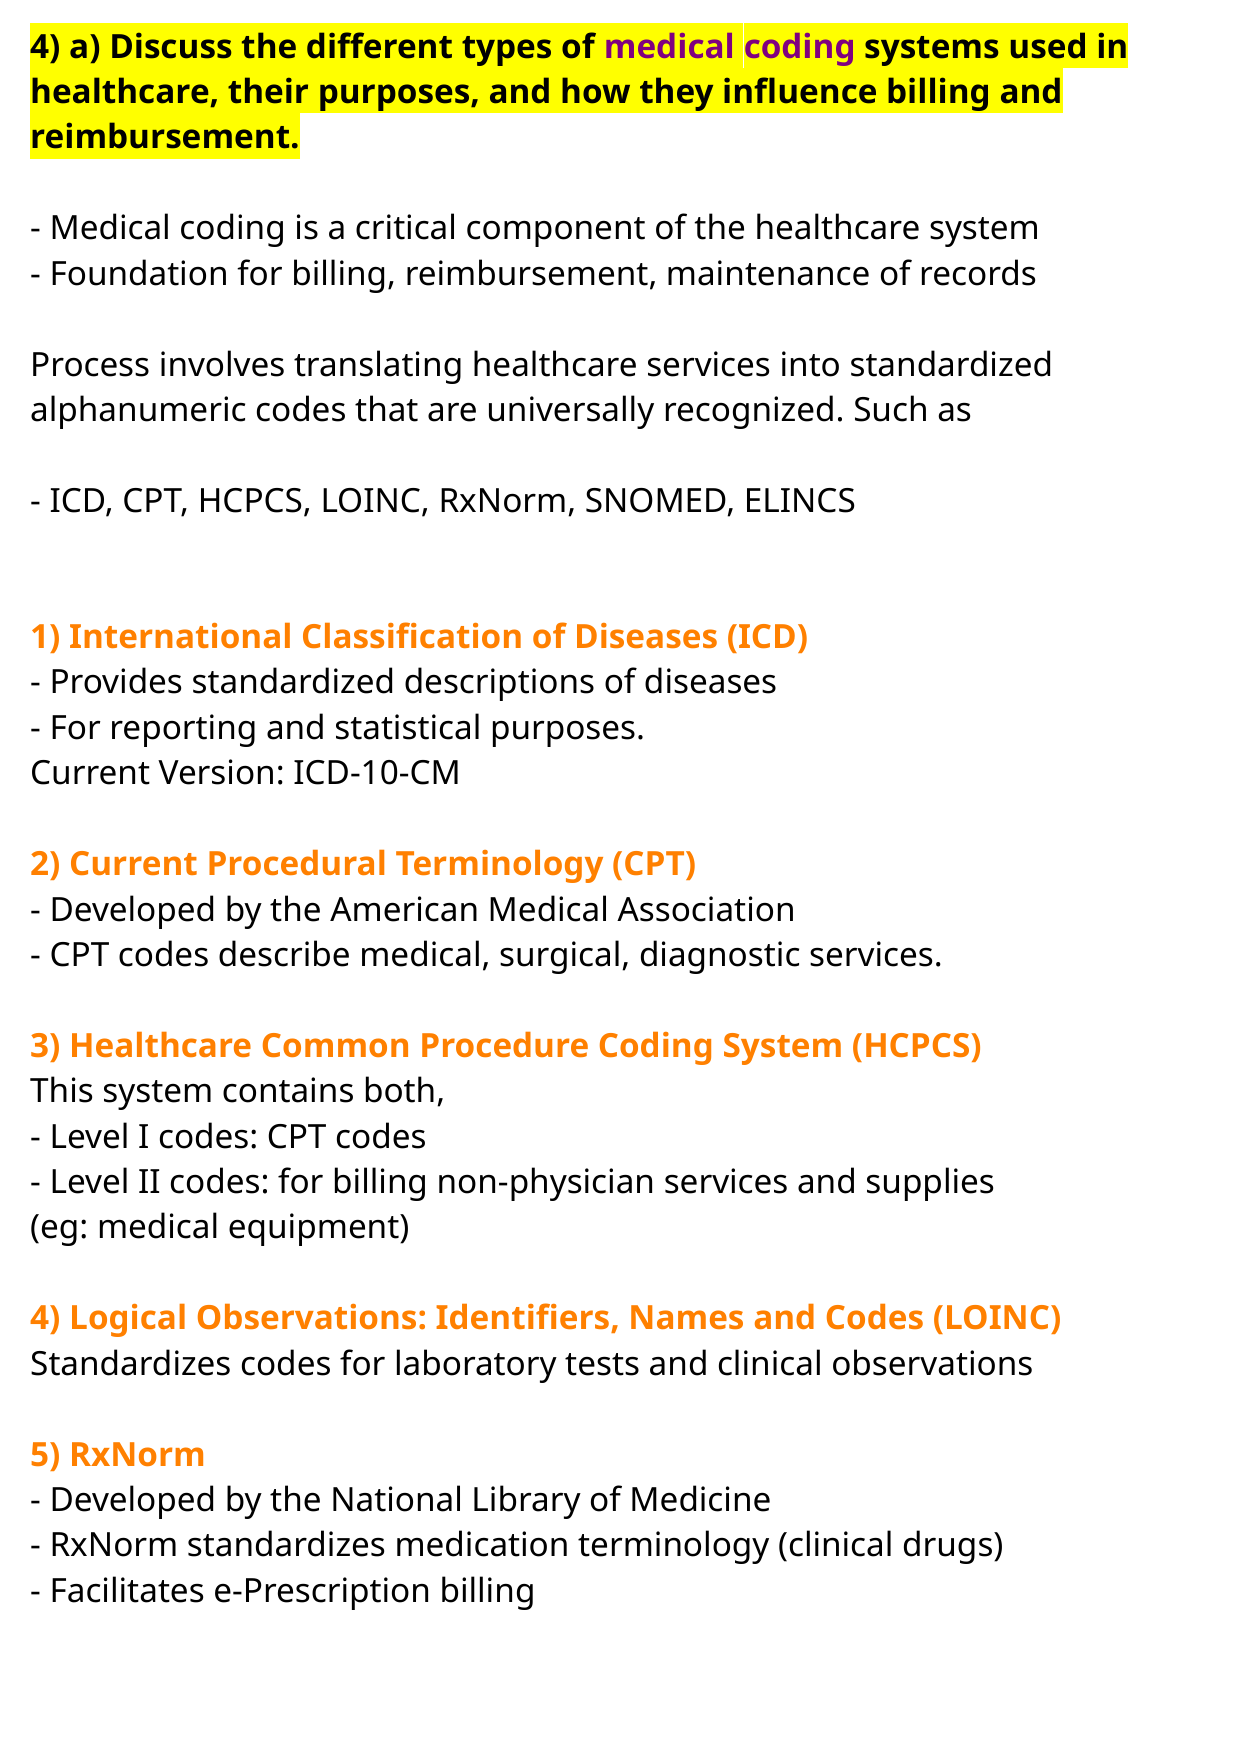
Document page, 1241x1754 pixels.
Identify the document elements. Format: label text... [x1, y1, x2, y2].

subtitle 2) Current Procedural Terminology (CPT) - Developed by the American Medical Association [30, 840, 1211, 931]
subtitle 5) RxNorm - Developed by the National Library of Medicine [30, 1430, 1211, 1521]
subtitle 4) a) Discuss the different types of medical coding systems used in healthcare, their purposes, and how they influence billing and reimbursement. [30, 22, 1211, 159]
subtitle - Provides standardized descriptions of diseases [30, 658, 1211, 704]
subtitle - Foundation for billing, reimbursement, maintenance of records [30, 249, 1211, 295]
subtitle Current Version: ICD-10-CM [30, 749, 1211, 794]
subtitle - Medical coding is a critical component of the healthcare system [30, 204, 1211, 249]
subtitle 4) Logical Observations: Identifiers, Names and Codes (LOINC) [30, 1294, 1211, 1339]
subtitle Process involves translating healthcare services into standardized alphanumeric codes that are universally recognized. Such as [30, 340, 1211, 431]
subtitle - CPT codes describe medical, surgical, diagnostic services. [30, 931, 1211, 976]
subtitle Standardizes codes for laboratory tests and clinical observations [30, 1339, 1211, 1430]
subtitle - Level II codes: for billing non-physician services and supplies [30, 1158, 1211, 1203]
subtitle (eg: medical equipment) [30, 1203, 1211, 1249]
subtitle - Facilitates e-Prescription billing [30, 1567, 1211, 1612]
subtitle - ICD, CPT, HCPCS, LOINC, RxNorm, SNOMED, ELINCS [30, 477, 1211, 522]
subtitle 1) International Classification of Diseases (ICD) [30, 613, 1211, 658]
subtitle - RxNorm standardizes medication terminology (clinical drugs) [30, 1521, 1211, 1567]
subtitle - For reporting and statistical purposes. [30, 704, 1211, 749]
subtitle - Level I codes: CPT codes [30, 1112, 1211, 1158]
subtitle 3) Healthcare Common Procedure Coding System (HCPCS) This system contains both, [30, 1022, 1211, 1112]
